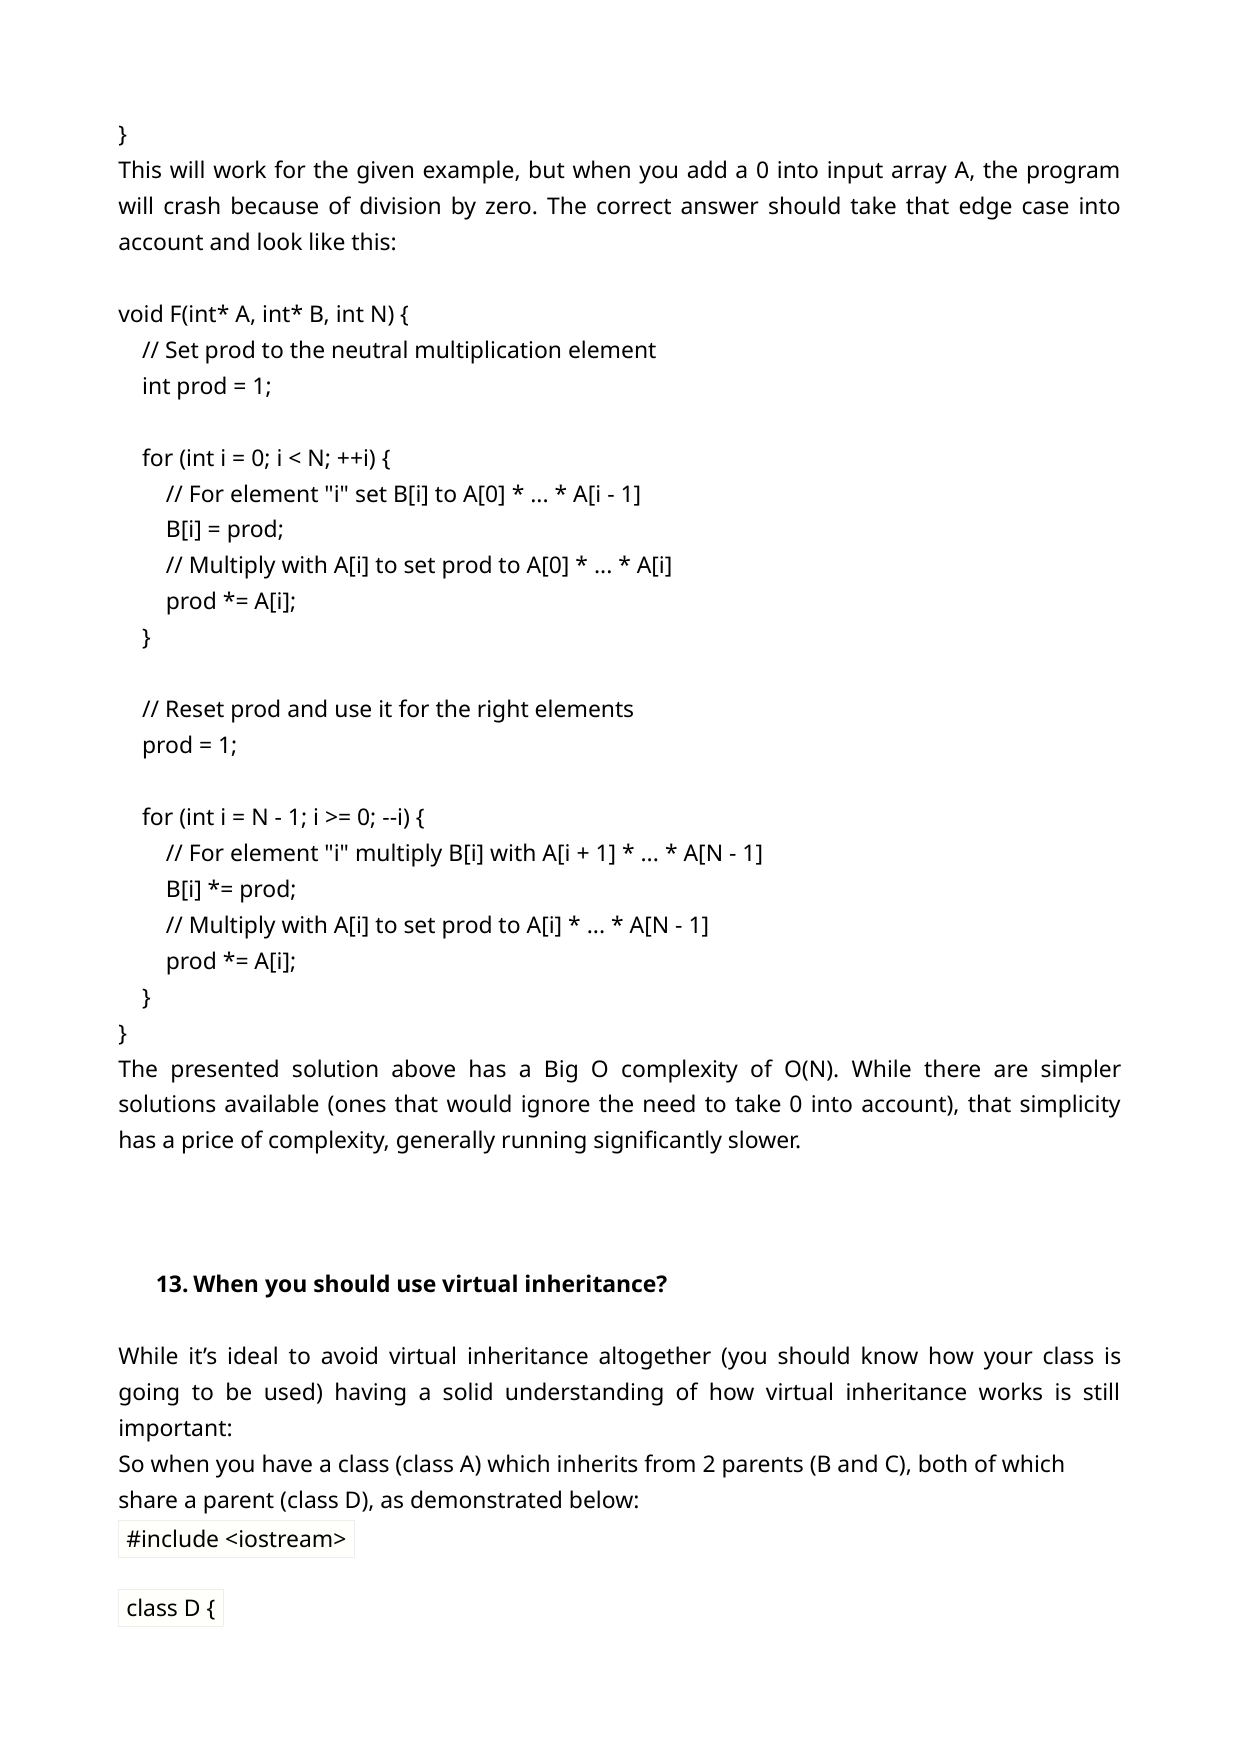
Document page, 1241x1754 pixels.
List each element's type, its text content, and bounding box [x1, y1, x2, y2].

text So when you have a class (class A) which inherits from 2 parents (B and C), both of which share a parent (class D), as demonstrated below: [118, 1448, 1122, 1515]
text [355, 1520, 1122, 1557]
text The presented solution above has a Big O complexity of O(N). While there are simpler solutions available (ones that would ignore the need to take 0 into account), that simplicity has a price of complexity, generally running significantly slower. [118, 1052, 1122, 1156]
text #include <iostream> [119, 1521, 354, 1557]
text B[i] *= prod; [118, 873, 1122, 904]
text While it’s ideal to avoid virtual inheritance altogether (you should know how your class is going to be used) having a solid understanding of how virtual inheritance works is still important: [118, 1304, 1122, 1443]
text } [118, 1017, 1122, 1048]
text prod = 1; [118, 729, 1122, 760]
text void F(int* A, int* B, int N) { [118, 298, 1122, 329]
list When you should use virtual inheritance? [156, 1268, 1122, 1299]
text B[i] = prod; [118, 513, 1122, 545]
text // For element "i" multiply B[i] with A[i + 1] * ... * A[N - 1] [118, 837, 1122, 868]
text // For element "i" set B[i] to A[0] * ... * A[i - 1] [118, 477, 1122, 509]
text // Multiply with A[i] to set prod to A[0] * ... * A[i] [118, 549, 1122, 581]
text } [118, 621, 1122, 652]
text prod *= A[i]; [118, 945, 1122, 976]
text int prod = 1; [118, 370, 1122, 401]
text [224, 1589, 1122, 1626]
text // Multiply with A[i] to set prod to A[i] * ... * A[N - 1] [118, 909, 1122, 940]
text This will work for the given example, but when you add a 0 into input array A, the program will crash because of division by zero. The correct answer should take that edge case into account and look like this: [118, 154, 1122, 257]
text for (int i = N - 1; i >= 0; --i) { [118, 801, 1122, 832]
text } [118, 981, 1122, 1012]
text // Reset prod and use it for the right elements [118, 693, 1122, 724]
text class D { [119, 1590, 223, 1626]
text prod *= A[i]; [118, 585, 1122, 617]
text for (int i = 0; i < N; ++i) { [118, 442, 1122, 473]
text } [118, 118, 1122, 149]
text // Set prod to the neutral multiplication element [118, 334, 1122, 365]
